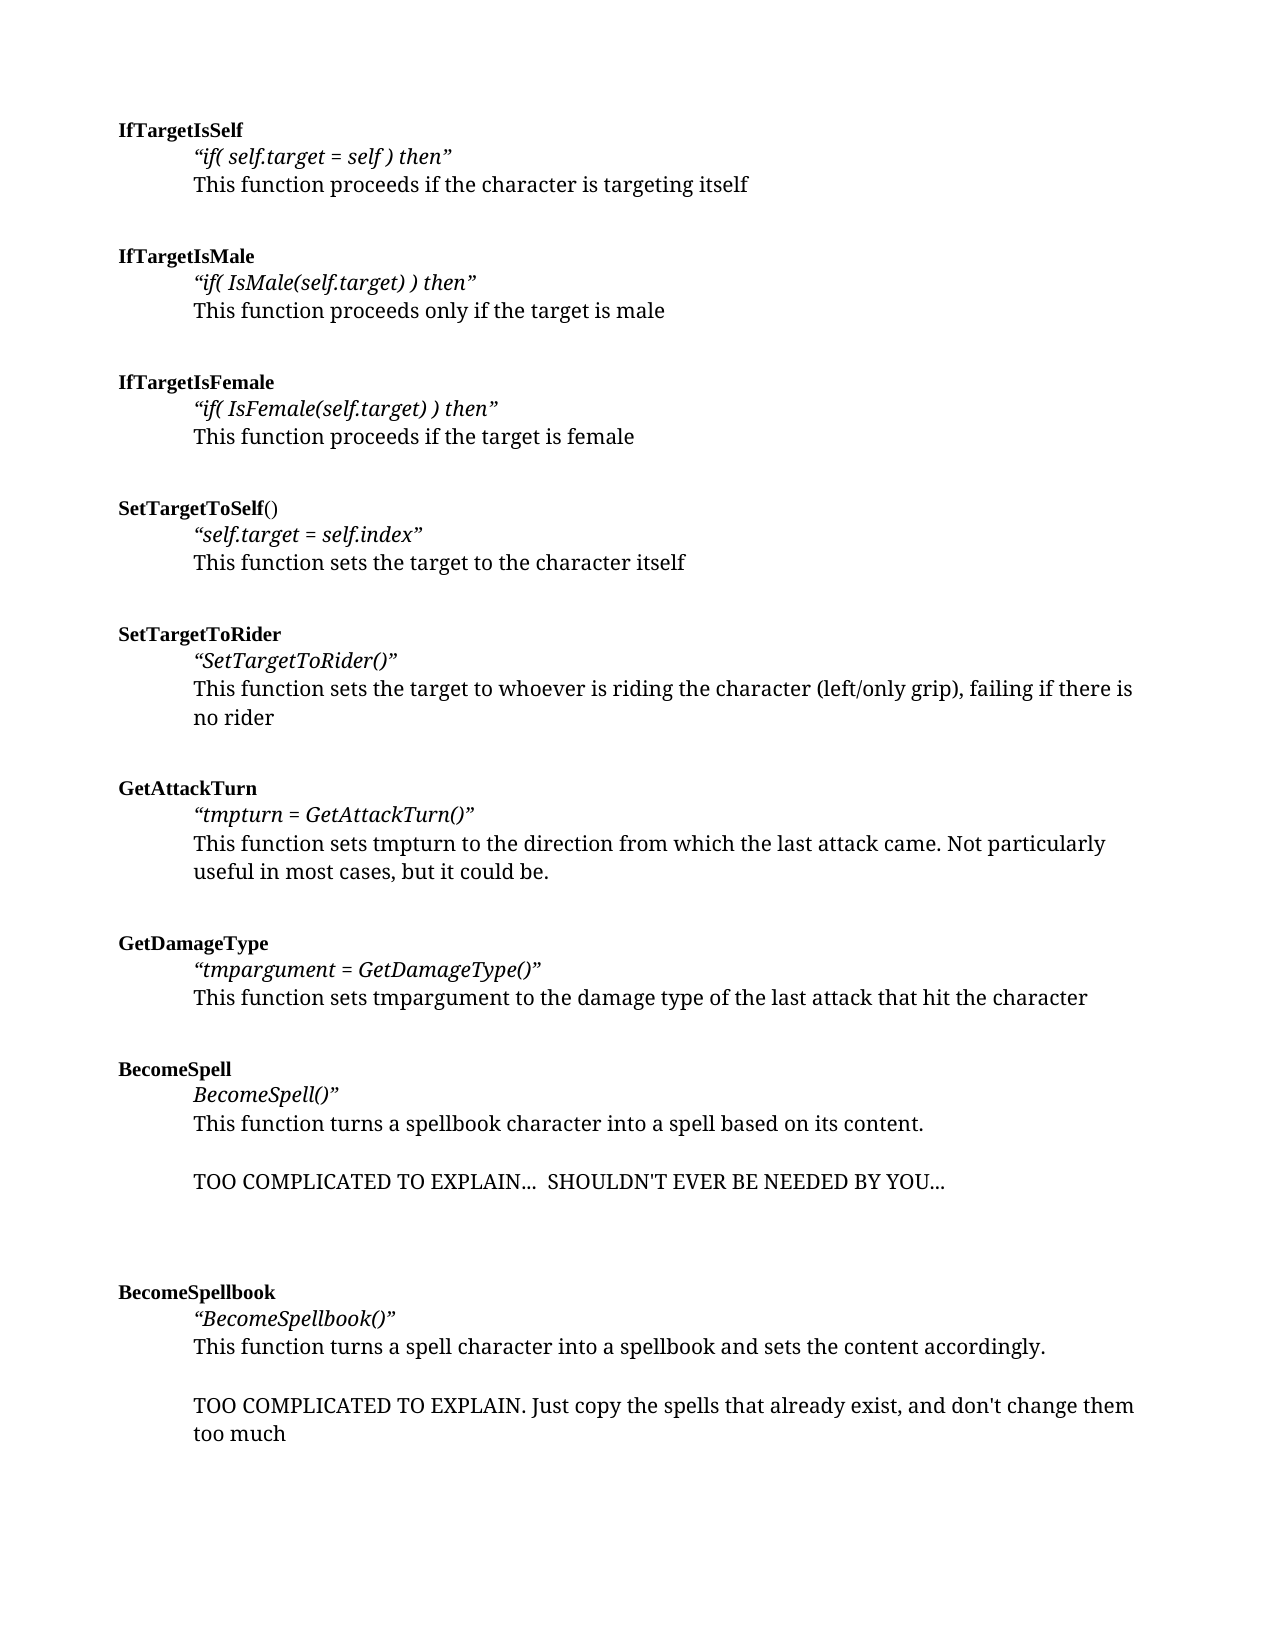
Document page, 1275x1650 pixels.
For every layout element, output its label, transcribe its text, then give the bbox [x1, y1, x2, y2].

text SetTargetToSelf() [118, 496, 1157, 520]
text “self.target = self.index” [193, 520, 1157, 548]
text “tmpturn = GetAttackTurn()” [193, 800, 1157, 829]
text “if( IsMale(self.target) ) then” [193, 268, 1157, 297]
text TOO COMPLICATED TO EXPLAIN. Just copy the spells that already exist, and don't change them too much [193, 1391, 1157, 1448]
text BecomeSpell()” [193, 1081, 1157, 1109]
text “tmpargument = GetDamageType()” [193, 955, 1157, 983]
text This function turns a spellbook character into a spell based on its content. [193, 1109, 1157, 1137]
text This function sets tmpturn to the direction from which the last attack came. Not particularly useful in most cases, but it could be. [193, 829, 1157, 886]
text This function sets the target to whoever is riding the character (left/only grip), failing if there is no rider [193, 674, 1157, 731]
text IfTargetIsMale [118, 244, 1157, 268]
text TOO COMPLICATED TO EXPLAIN... SHOULDN'T EVER BE NEEDED BY YOU... [193, 1167, 1157, 1196]
text This function proceeds if the character is targeting itself [193, 171, 1157, 199]
text GetAttackTurn [118, 776, 1157, 800]
text IfTargetIsFemale [118, 370, 1157, 394]
text This function sets tmpargument to the damage type of the last attack that hit the character [193, 983, 1157, 1012]
text This function proceeds if the target is female [193, 422, 1157, 451]
text BecomeSpellbook [118, 1280, 1157, 1304]
text “SetTargetToRider()” [193, 646, 1157, 674]
text “BecomeSpellbook()” [193, 1304, 1157, 1332]
text GetDamageType [118, 931, 1157, 955]
text This function turns a spell character into a spellbook and sets the content accordingly. [193, 1332, 1157, 1361]
text This function proceeds only if the target is male [193, 297, 1157, 325]
text This function sets the target to the character itself [193, 548, 1157, 577]
text IfTargetIsSelf [118, 118, 1157, 142]
text BecomeSpell [118, 1057, 1157, 1081]
text SetTargetToRider [118, 622, 1157, 646]
text “if( IsFemale(self.target) ) then” [193, 394, 1157, 422]
text “if( self.target = self ) then” [193, 142, 1157, 171]
